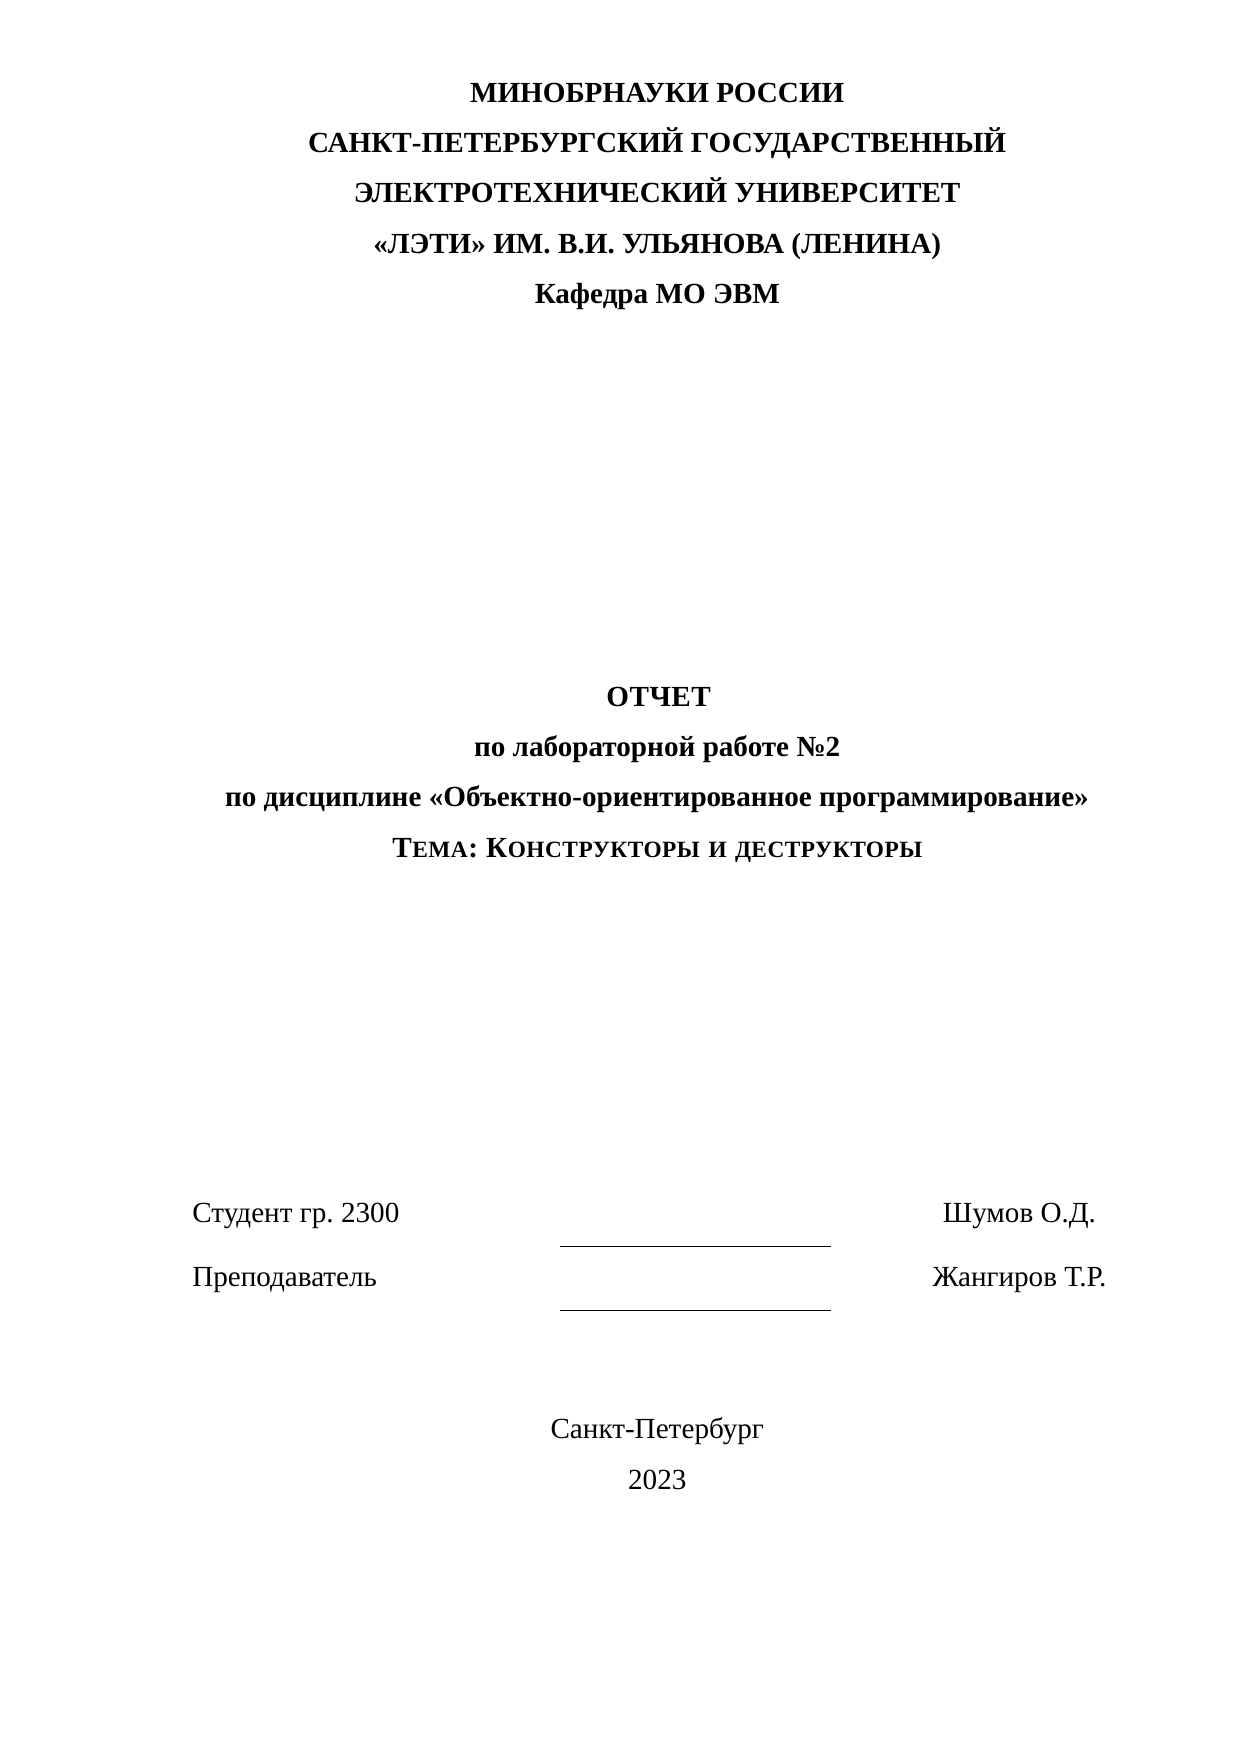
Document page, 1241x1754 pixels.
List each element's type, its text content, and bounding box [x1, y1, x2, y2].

text отчет [118, 679, 1122, 712]
table_cell [560, 1247, 831, 1310]
table_cell Преподаватель [107, 1246, 560, 1310]
text 2023 [118, 1462, 1122, 1495]
text Кафедра МО ЭВМ [118, 276, 1122, 310]
text по дисциплине «Объектно-ориентированное программирование» [118, 779, 1122, 813]
table_header Шумов О.Д. [831, 1182, 1133, 1246]
text Санкт-Петербург [118, 1411, 1122, 1445]
table_header Студент гр. 2300 [107, 1182, 560, 1246]
table_cell Жангиров Т.Р. [831, 1246, 1133, 1310]
text по лабораторной работе №2 [118, 729, 1122, 763]
table_header [560, 1182, 831, 1246]
text электротехнический университет [118, 176, 1122, 209]
text «ЛЭТИ» им. В.И. Ульянова (Ленина) [118, 226, 1122, 259]
text МИНОБРНАУКИ РОССИИ [118, 75, 1122, 108]
text Санкт-Петербургский государственный [118, 125, 1122, 159]
text Тема: Конструкторы и деструкторы [118, 830, 1122, 863]
